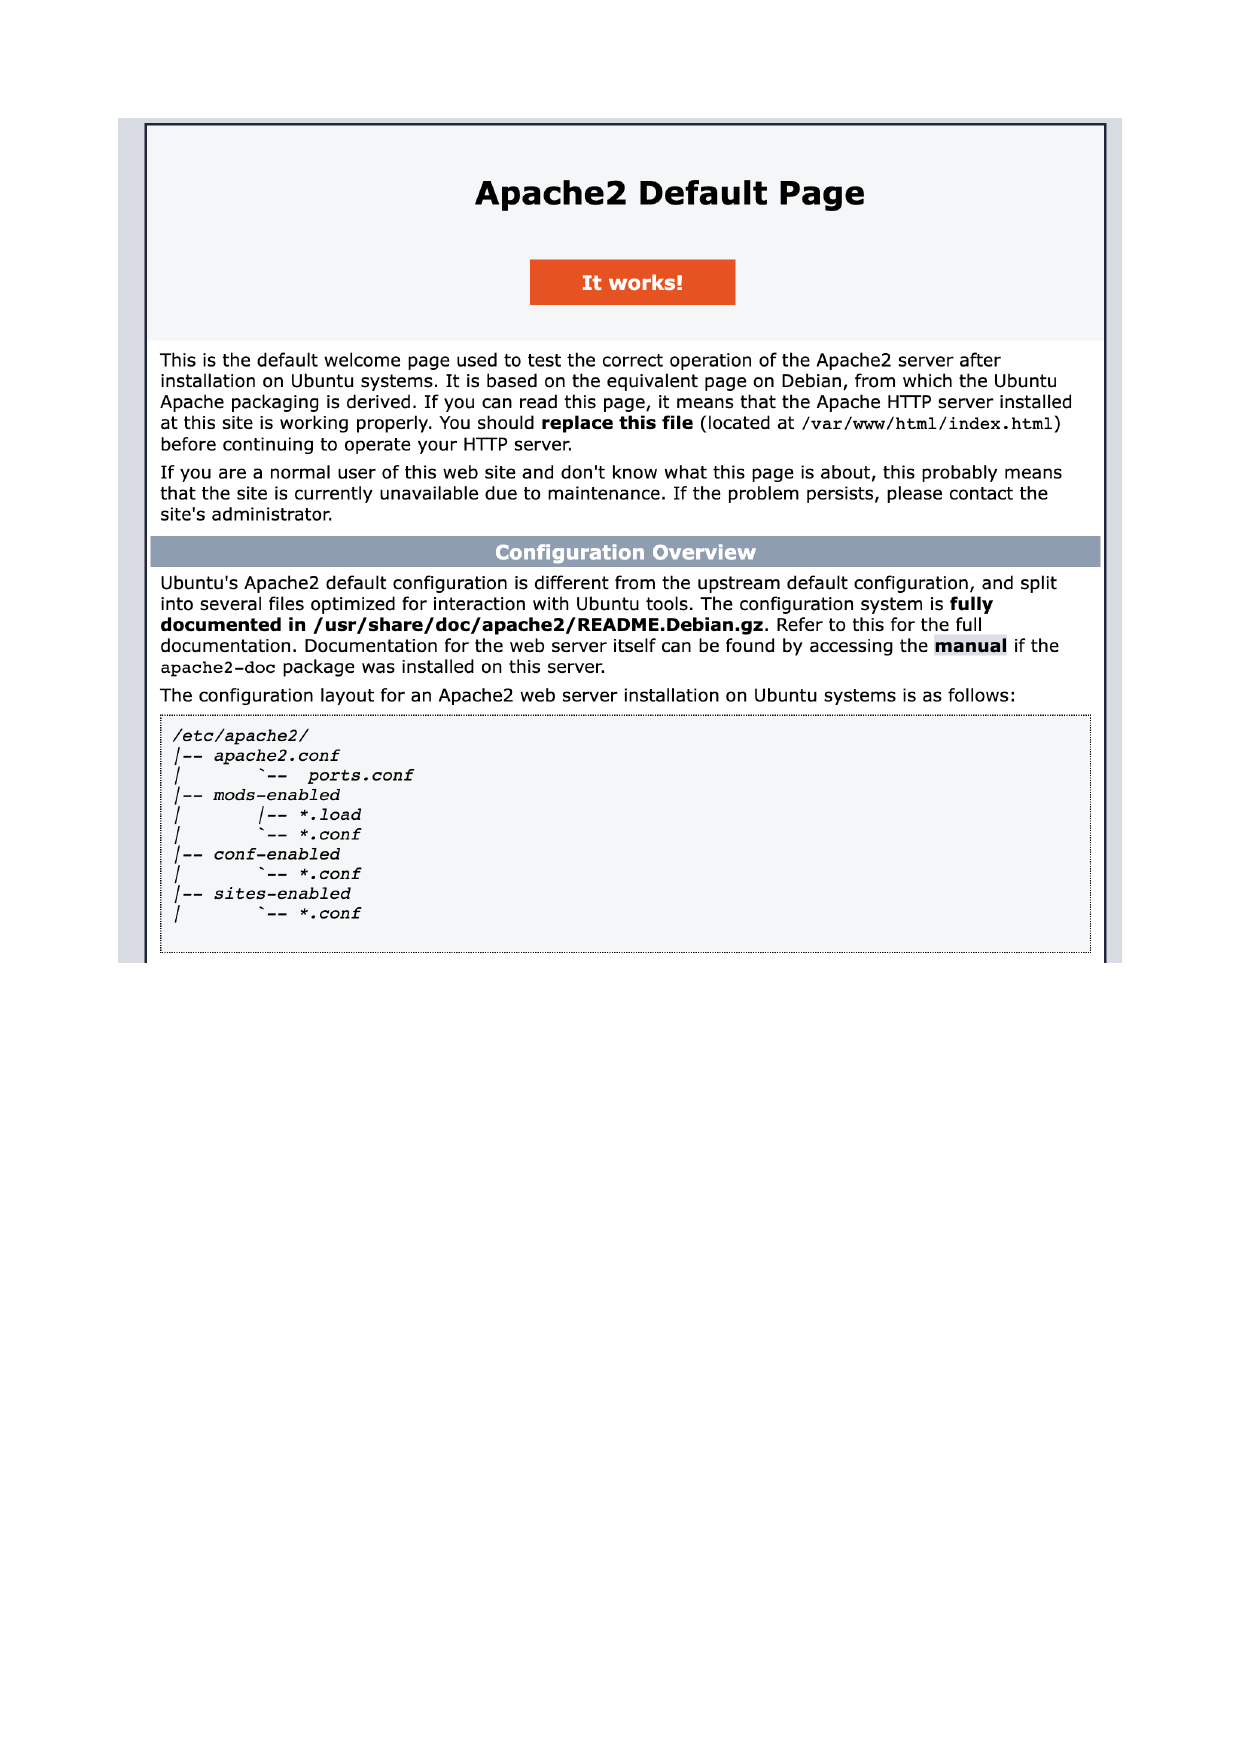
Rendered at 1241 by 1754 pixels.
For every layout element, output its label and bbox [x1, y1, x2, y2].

picture [118, 118, 1123, 963]
